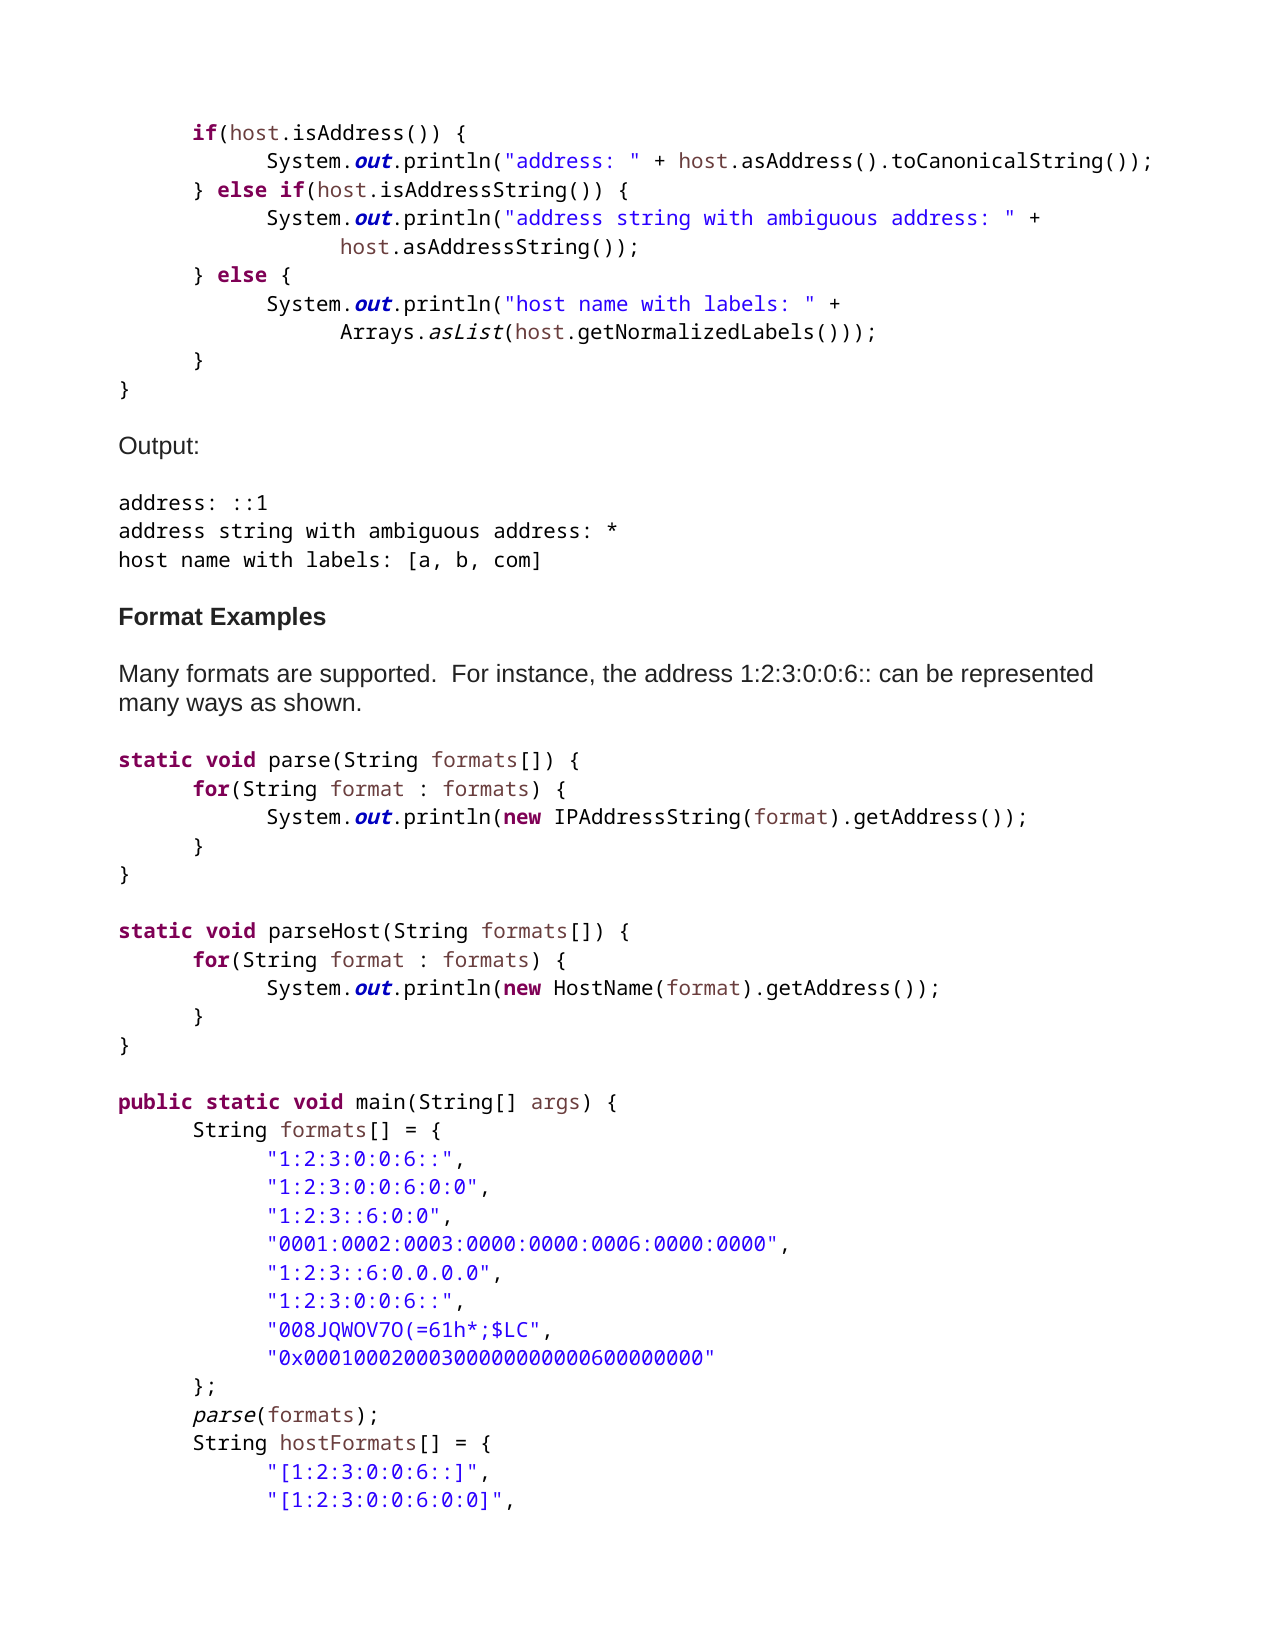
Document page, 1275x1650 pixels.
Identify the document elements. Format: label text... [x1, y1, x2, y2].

text String formats[] = { [118, 1116, 1157, 1144]
text Output: [118, 431, 1157, 460]
text } else { [118, 260, 1157, 289]
text address string with ambiguous address: * [118, 517, 1157, 545]
text "0001:0002:0003:0000:0000:0006:0000:0000", [118, 1229, 1157, 1258]
text "[1:2:3:0:0:6::]", [192, 1457, 1157, 1485]
text String hostFormats[] = { [118, 1428, 1157, 1457]
text "1:2:3::6:0:0", [118, 1201, 1157, 1229]
text public static void main(String[] args) { [118, 1087, 1157, 1116]
text static void parseHost(String formats[]) { [118, 916, 1157, 945]
text } [118, 1002, 1157, 1030]
text }; [118, 1372, 1157, 1400]
text } [118, 346, 1157, 374]
text } [118, 831, 1157, 859]
text Format Examples [118, 602, 1157, 631]
text "008JQWOV7O(=61h*;$LC", [118, 1315, 1157, 1343]
text "1:2:3:0:0:6::", [118, 1144, 1157, 1172]
text System.out.println(new HostName(format).getAddress()); [118, 973, 1157, 1002]
text host name with labels: [a, b, com] [118, 545, 1157, 573]
text } [118, 374, 1157, 402]
text address: ::1 [118, 488, 1157, 517]
text } else if(host.isAddressString()) { [118, 175, 1157, 203]
text "1:2:3:0:0:6:0:0", [118, 1172, 1157, 1201]
text for(String format : formats) { [118, 774, 1157, 802]
text "[1:2:3:0:0:6:0:0]", [118, 1485, 1157, 1514]
text "0x00010002000300000000000600000000" [118, 1343, 1157, 1372]
text System.out.println(new IPAddressString(format).getAddress()); [118, 802, 1157, 831]
text } [118, 1030, 1157, 1058]
text System.out.println("host name with labels: " + [118, 289, 1157, 317]
text "1:2:3::6:0.0.0.0", [118, 1258, 1157, 1286]
text "1:2:3:0:0:6::", [118, 1286, 1157, 1315]
text static void parse(String formats[]) { [118, 746, 1157, 774]
text } [118, 859, 1157, 888]
text System.out.println("address string with ambiguous address: " + [118, 203, 1157, 232]
text if(host.isAddress()) { [118, 118, 1157, 147]
text Arrays.asList(host.getNormalizedLabels())); [118, 317, 1157, 346]
text for(String format : formats) { [118, 945, 1157, 973]
text host.asAddressString()); [118, 232, 1157, 260]
text System.out.println("address: " + host.asAddress().toCanonicalString()); [118, 147, 1157, 175]
text Many formats are supported. For instance, the address 1:2:3:0:0:6:: can be represented many ways as shown. [118, 659, 1157, 717]
text parse(formats); [118, 1400, 1157, 1428]
